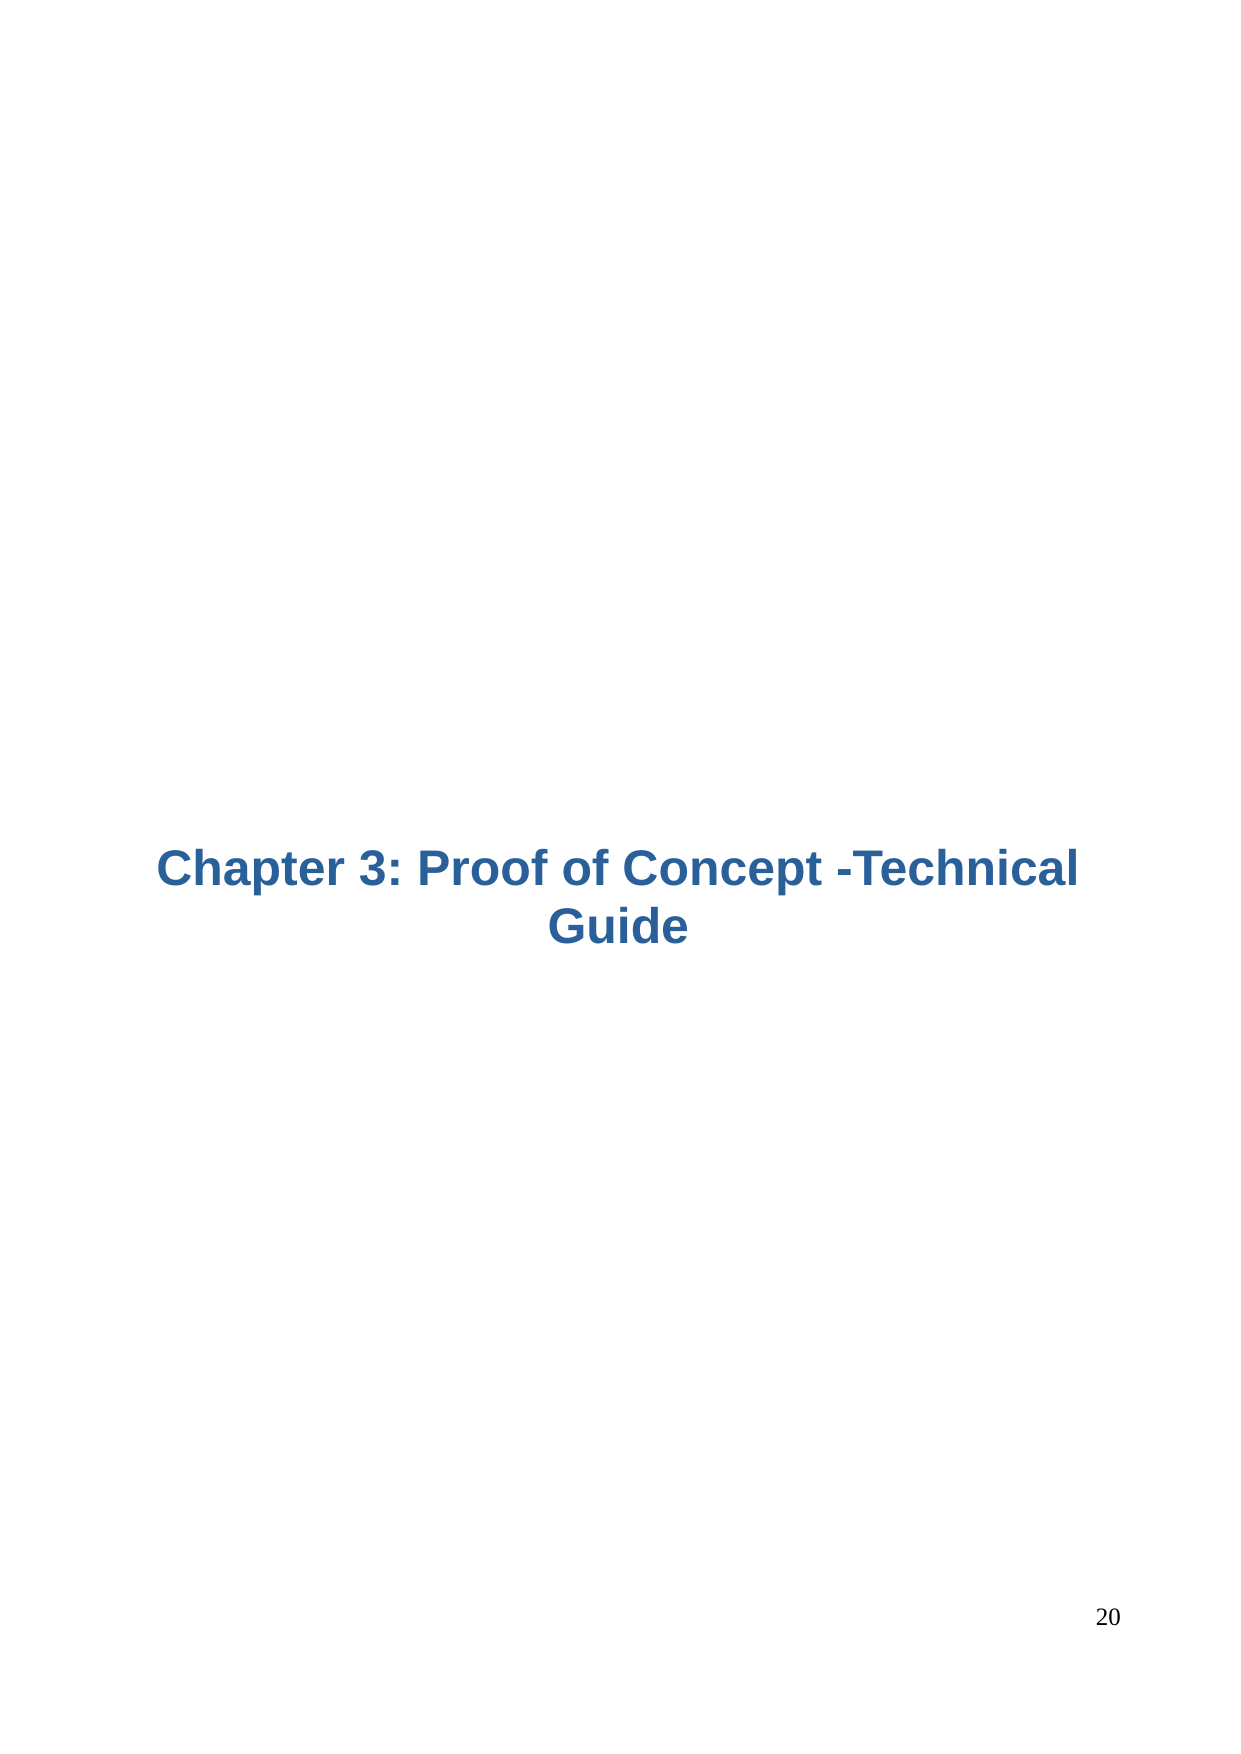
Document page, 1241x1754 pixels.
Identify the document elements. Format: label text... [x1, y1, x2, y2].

subtitle Chapter 3: Proof of Concept -Technical Guide [116, 795, 1120, 954]
